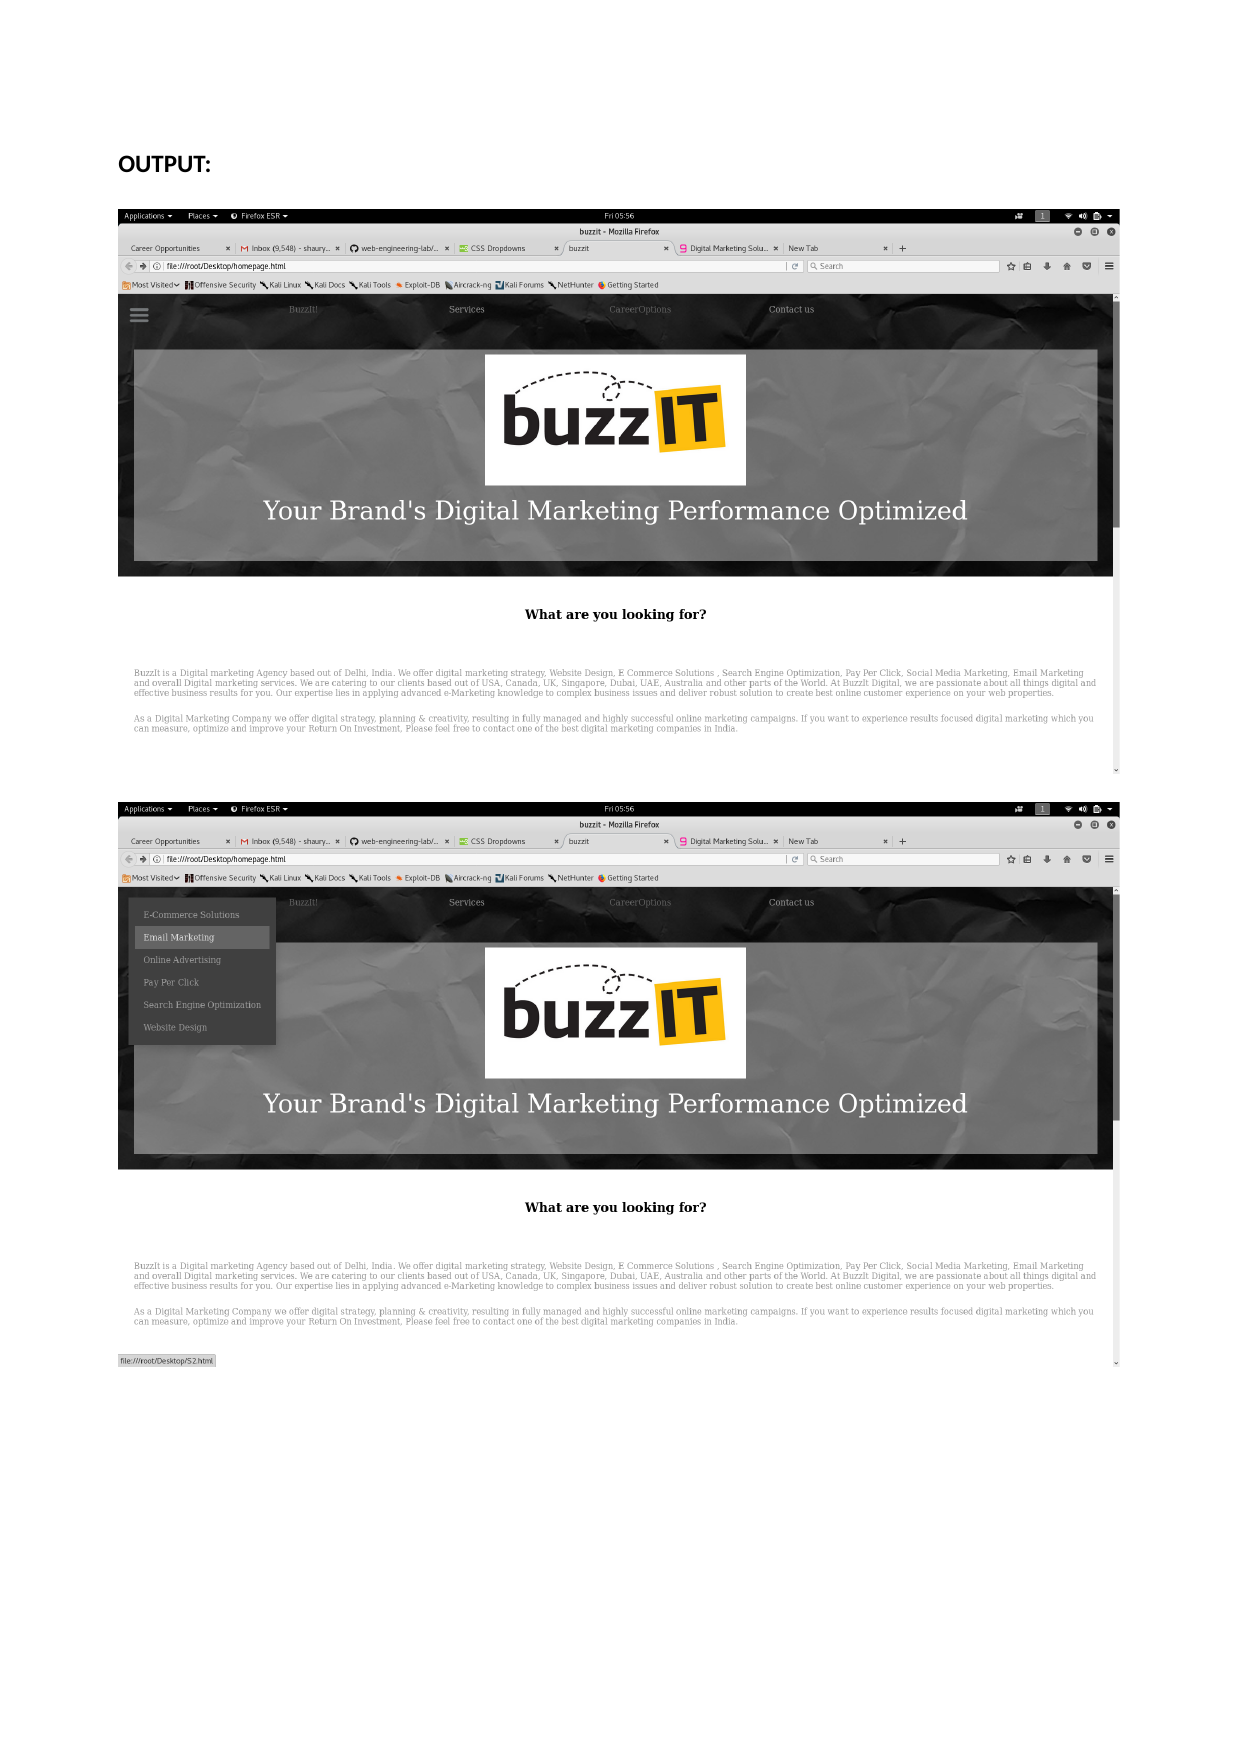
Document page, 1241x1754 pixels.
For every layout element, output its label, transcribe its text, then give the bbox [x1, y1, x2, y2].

text OUTPUT: [118, 149, 1122, 179]
